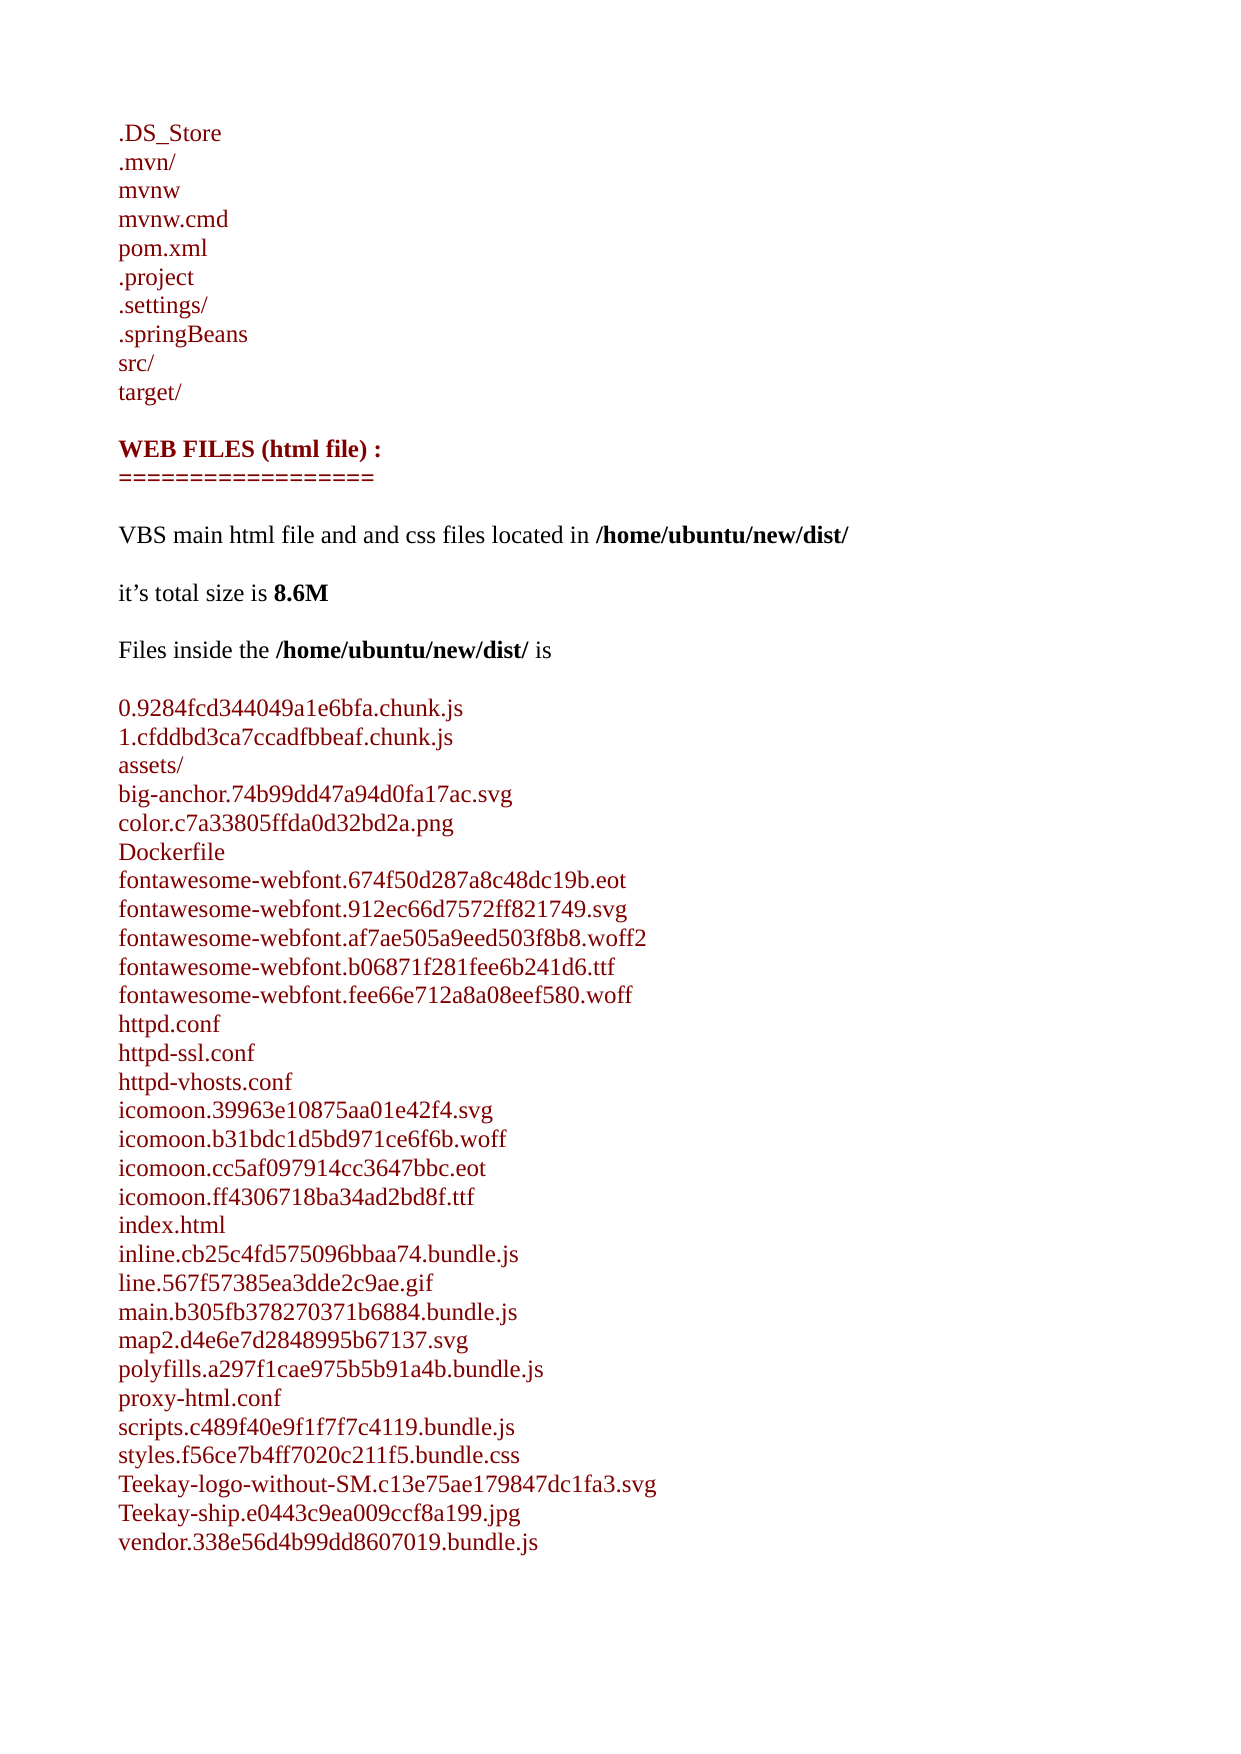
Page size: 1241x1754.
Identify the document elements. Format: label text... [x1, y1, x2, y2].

text scripts.c489f40e9f1f7f7c4119.bundle.js [118, 1412, 1122, 1441]
text Teekay-logo-without-SM.c13e75ae179847dc1fa3.svg [118, 1469, 1122, 1498]
text httpd-ssl.conf [118, 1038, 1122, 1067]
text ================== [118, 463, 1122, 492]
text polyfills.a297f1cae975b5b91a4b.bundle.js [118, 1354, 1122, 1383]
text color.c7a33805ffda0d32bd2a.png [118, 808, 1122, 837]
text httpd.conf [118, 1009, 1122, 1038]
text styles.f56ce7b4ff7020c211f5.bundle.css [118, 1441, 1122, 1469]
text 1.cfddbd3ca7ccadfbbeaf.chunk.js [118, 722, 1122, 751]
text fontawesome-webfont.b06871f281fee6b241d6.ttf [118, 952, 1122, 981]
text Teekay-ship.e0443c9ea009ccf8a199.jpg [118, 1498, 1122, 1527]
text WEB FILES (html file) : [118, 434, 1122, 463]
text proxy-html.conf [118, 1383, 1122, 1412]
text map2.d4e6e7d2848995b67137.svg [118, 1326, 1122, 1354]
text target/ [118, 377, 1122, 406]
text mvnw [118, 176, 1122, 204]
text Dockerfile [118, 837, 1122, 866]
text 0.9284fcd344049a1e6bfa.chunk.js [118, 693, 1122, 722]
text icomoon.b31bdc1d5bd971ce6f6b.woff [118, 1124, 1122, 1153]
text Files inside the /home/ubuntu/new/dist/ is [118, 636, 1122, 664]
text inline.cb25c4fd575096bbaa74.bundle.js [118, 1239, 1122, 1268]
text .project [118, 262, 1122, 291]
text main.b305fb378270371b6884.bundle.js [118, 1297, 1122, 1326]
text pom.xml [118, 233, 1122, 262]
text fontawesome-webfont.af7ae505a9eed503f8b8.woff2 [118, 923, 1122, 952]
text assets/ [118, 751, 1122, 779]
text mvnw.cmd [118, 204, 1122, 233]
text .mvn/ [118, 147, 1122, 176]
text fontawesome-webfont.674f50d287a8c48dc19b.eot [118, 866, 1122, 894]
text it’s total size is 8.6M [118, 578, 1122, 607]
text fontawesome-webfont.912ec66d7572ff821749.svg [118, 894, 1122, 923]
text httpd-vhosts.conf [118, 1067, 1122, 1096]
text .DS_Store [118, 118, 1122, 147]
text icomoon.ff4306718ba34ad2bd8f.ttf [118, 1182, 1122, 1211]
text src/ [118, 348, 1122, 377]
text index.html [118, 1211, 1122, 1239]
text fontawesome-webfont.fee66e712a8a08eef580.woff [118, 981, 1122, 1009]
text line.567f57385ea3dde2c9ae.gif [118, 1268, 1122, 1297]
text vendor.338e56d4b99dd8607019.bundle.js [118, 1527, 1122, 1556]
text .springBeans [118, 319, 1122, 348]
text icomoon.39963e10875aa01e42f4.svg [118, 1096, 1122, 1124]
text big-anchor.74b99dd47a94d0fa17ac.svg [118, 779, 1122, 808]
text .settings/ [118, 291, 1122, 319]
text icomoon.cc5af097914cc3647bbc.eot [118, 1153, 1122, 1182]
text VBS main html file and and css files located in /home/ubuntu/new/dist/ [118, 521, 1122, 549]
